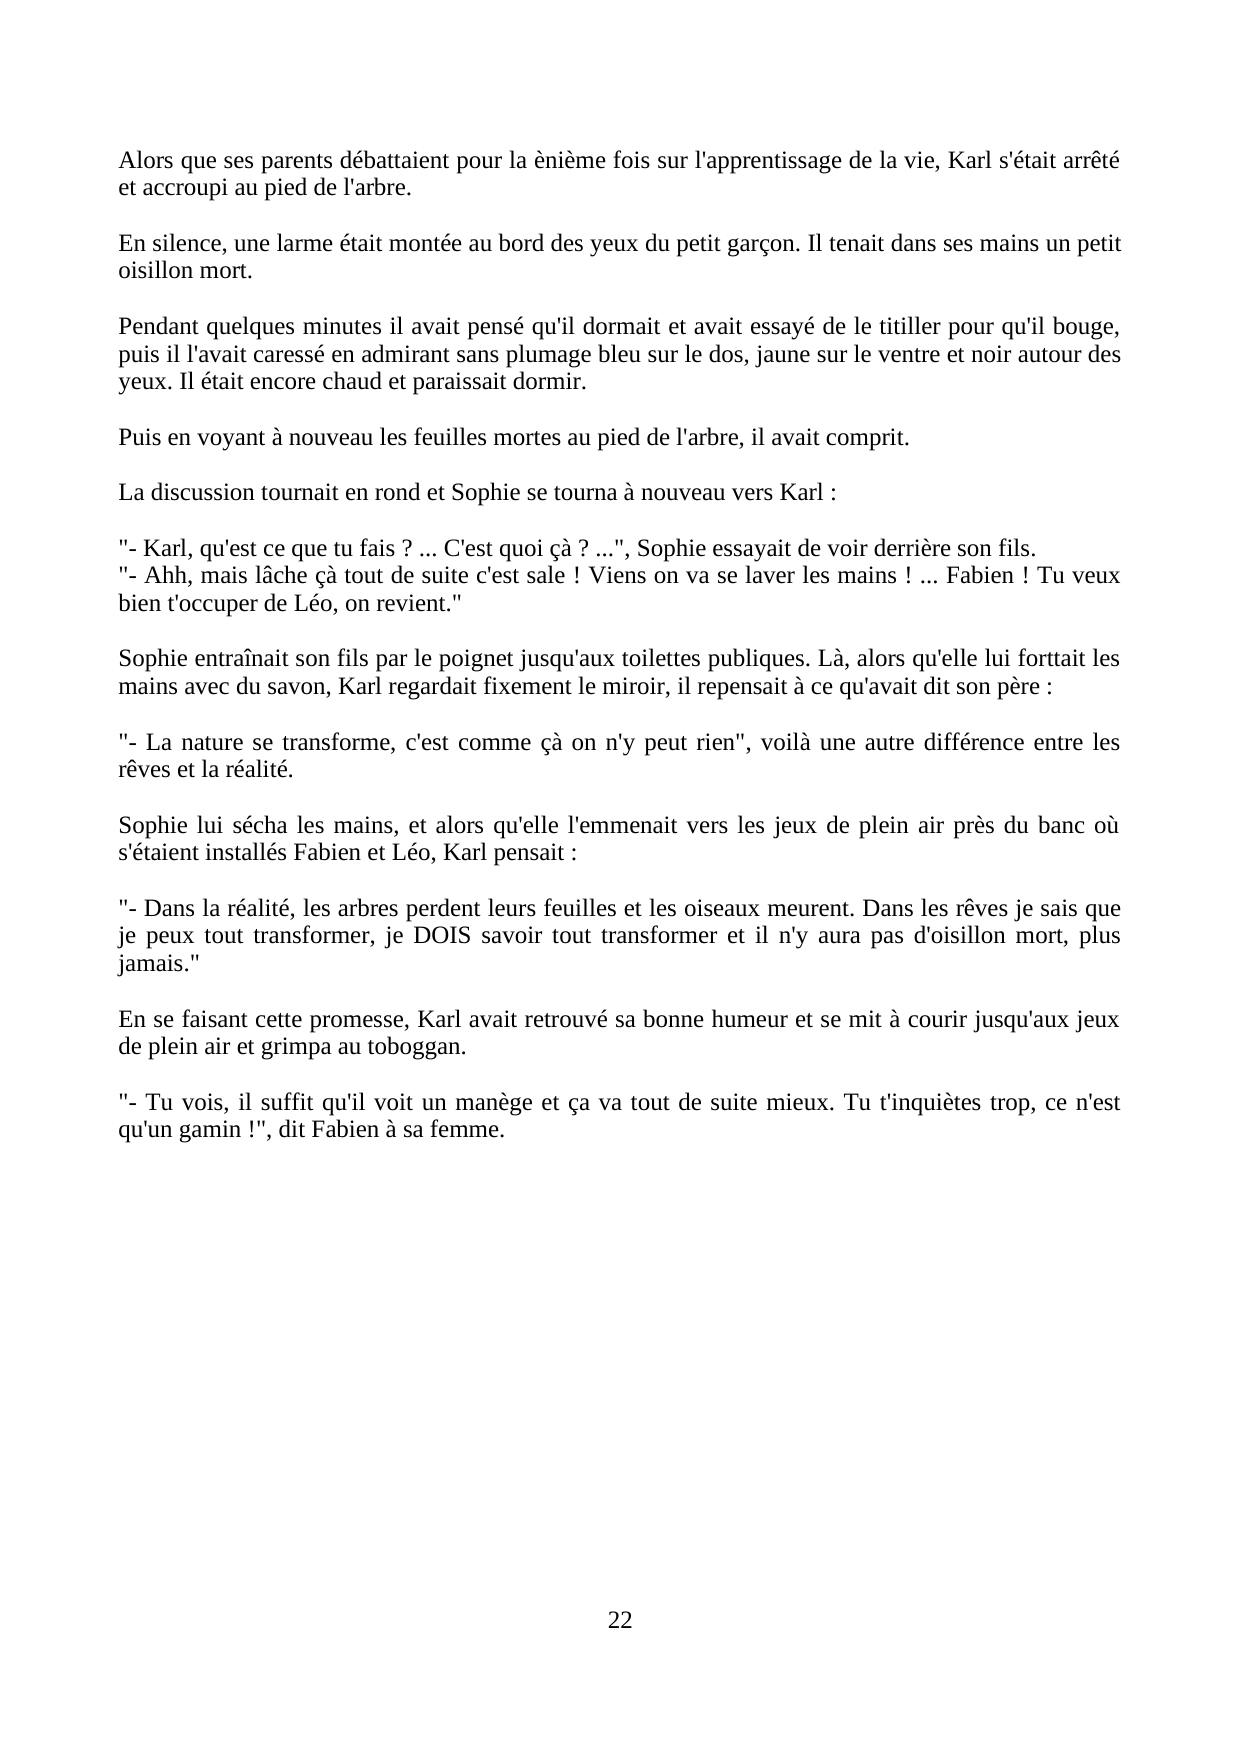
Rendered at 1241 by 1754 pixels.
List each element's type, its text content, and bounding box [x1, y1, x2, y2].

text "- Ahh, mais lâche çà tout de suite c'est sale ! Viens on va se laver les mains ! ... Fabien ! Tu veux bien t'occuper de Léo, on revient." [118, 561, 1122, 617]
text "- Karl, qu'est ce que tu fais ? ... C'est quoi çà ? ...", Sophie essayait de voir derrière son fils. [118, 534, 1122, 561]
text Sophie entraînait son fils par le poignet jusqu'aux toilettes publiques. Là, alors qu'elle lui forttait les mains avec du savon, Karl regardait fixement le miroir, il repensait à ce qu'avait dit son père : [118, 644, 1122, 700]
text Puis en voyant à nouveau les feuilles mortes au pied de l'arbre, il avait comprit. [118, 423, 1122, 451]
text Sophie lui sécha les mains, et alors qu'elle l'emmenait vers les jeux de plein air près du banc où s'étaient installés Fabien et Léo, Karl pensait : [118, 811, 1122, 866]
text En silence, une larme était montée au bord des yeux du petit garçon. Il tenait dans ses mains un petit oisillon mort. [118, 229, 1122, 284]
text "- Tu vois, il suffit qu'il voit un manège et ça va tout de suite mieux. Tu t'inquiètes trop, ce n'est qu'un gamin !", dit Fabien à sa femme. [118, 1088, 1122, 1143]
text "- La nature se transforme, c'est comme çà on n'y peut rien", voilà une autre différence entre les rêves et la réalité. [118, 728, 1122, 783]
text Pendant quelques minutes il avait pensé qu'il dormait et avait essayé de le titiller pour qu'il bouge, puis il l'avait caressé en admirant sans plumage bleu sur le dos, jaune sur le ventre et noir autour des yeux. Il était encore chaud et paraissait dormir. [118, 312, 1122, 395]
text La discussion tournait en rond et Sophie se tourna à nouveau vers Karl : [118, 478, 1122, 506]
text "- Dans la réalité, les arbres perdent leurs feuilles et les oiseaux meurent. Dans les rêves je sais que je peux tout transformer, je DOIS savoir tout transformer et il n'y aura pas d'oisillon mort, plus jamais." [118, 894, 1122, 977]
text En se faisant cette promesse, Karl avait retrouvé sa bonne humeur et se mit à courir jusqu'aux jeux de plein air et grimpa au toboggan. [118, 1005, 1122, 1060]
text Alors que ses parents débattaient pour la ènième fois sur l'apprentissage de la vie, Karl s'était arrêté et accroupi au pied de l'arbre. [118, 146, 1122, 201]
